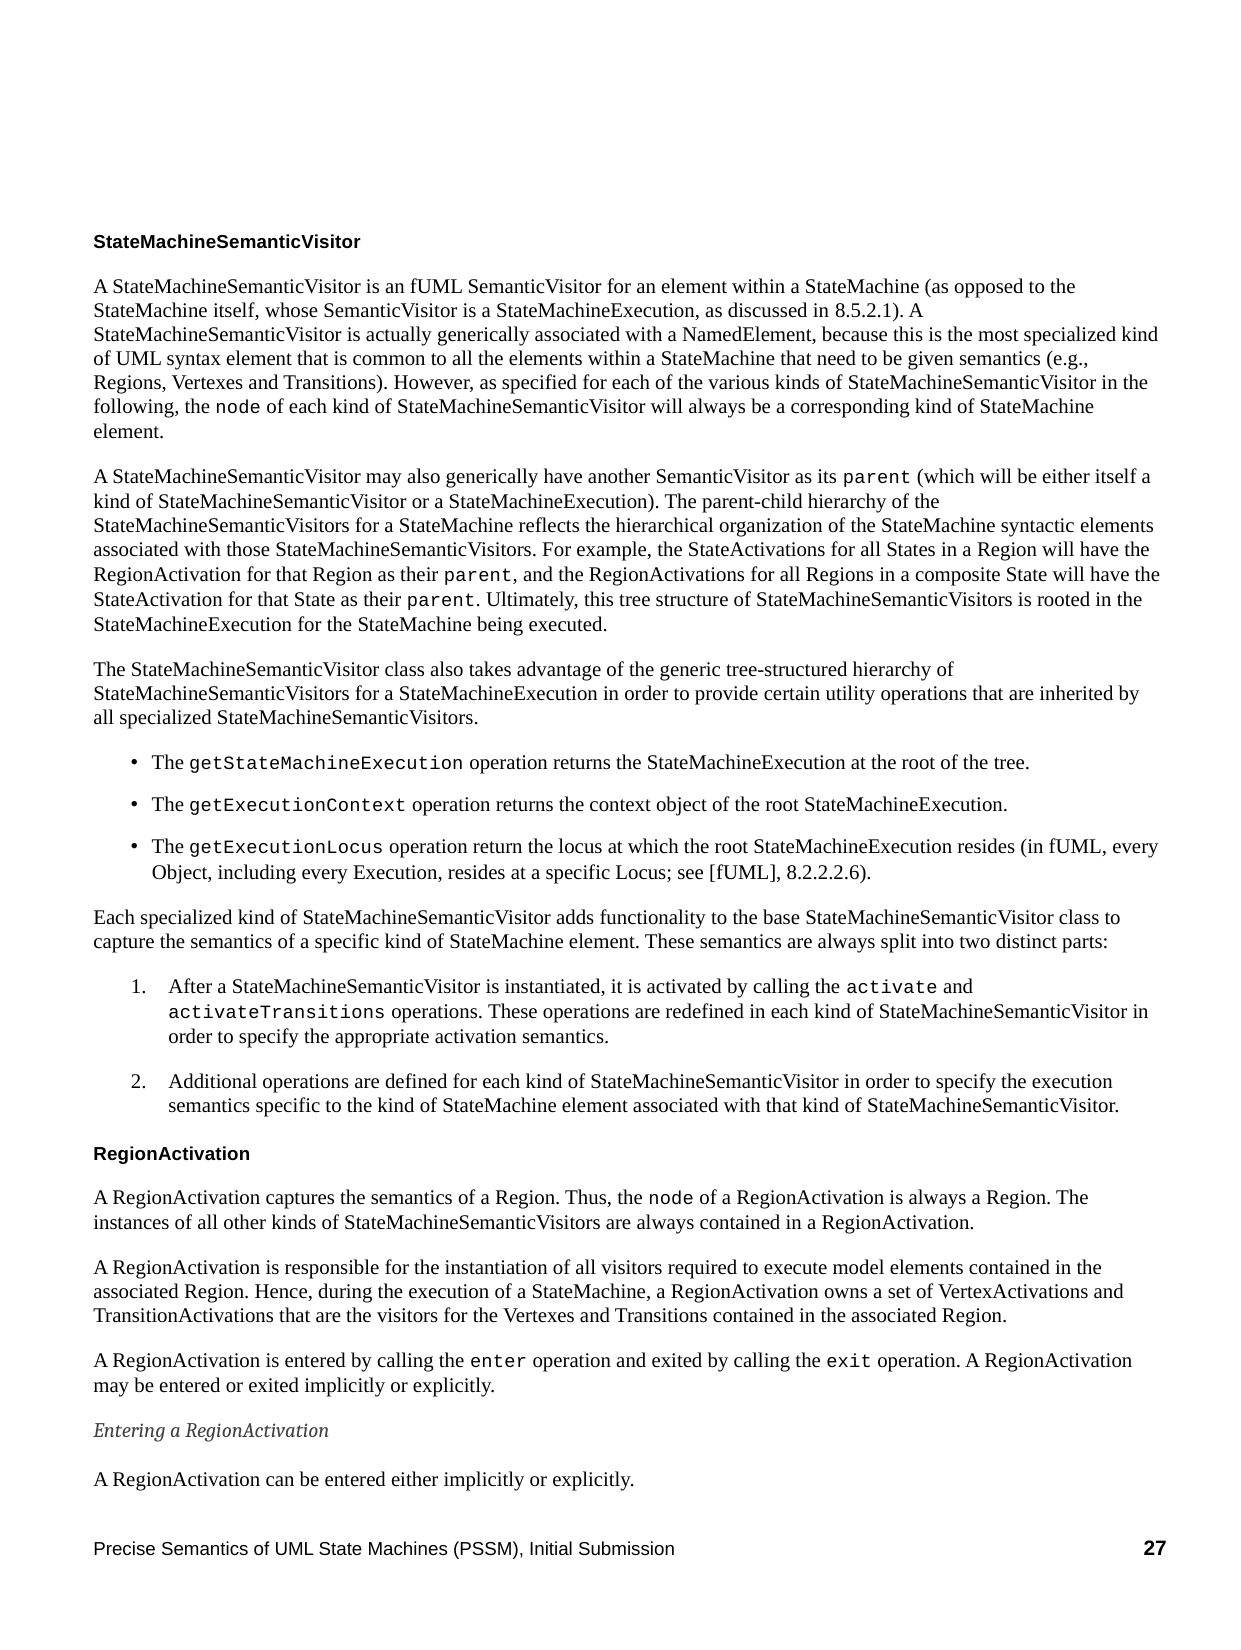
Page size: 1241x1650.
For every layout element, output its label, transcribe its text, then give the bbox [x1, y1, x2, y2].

text A StateMachineSemanticVisitor may also generically have another SemanticVisitor as its parent (which will be either itself a kind of StateMachineSemanticVisitor or a StateMachineExecution). The parent-child hierarchy of the StateMachineSemanticVisitors for a StateMachine reflects the hierarchical organization of the StateMachine syntactic elements associated with those StateMachineSemanticVisitors. For example, the StateActivations for all States in a Region will have the RegionActivation for that Region as their parent, and the RegionActivations for all Regions in a composite State will have the StateActivation for that State as their parent. Ultimately, this tree structure of StateMachineSemanticVisitors is rooted in the StateMachineExecution for the StateMachine being executed. [93, 464, 1164, 636]
text A RegionActivation is entered by calling the enter operation and exited by calling the exit operation. A RegionActivation may be entered or exited implicitly or explicitly. [93, 1348, 1164, 1397]
text A RegionActivation is responsible for the instantiation of all visitors required to execute model elements contained in the associated Region. Hence, during the execution of a StateMachine, a RegionActivation owns a set of VertexActivations and TransitionActivations that are the visitors for the Vertexes and Transitions contained in the associated Region. [93, 1255, 1164, 1327]
subtitle StateMachineSemanticVisitor [93, 231, 1164, 253]
subtitle RegionActivation [93, 1142, 1164, 1164]
list The getStateMachineExecution operation returns the StateMachineExecution at the root of the tree. [131, 750, 1164, 775]
text The StateMachineSemanticVisitor class also takes advantage of the generic tree-structured hierarchy of StateMachineSemanticVisitors for a StateMachineExecution in order to provide certain utility operations that are inherited by all specialized StateMachineSemanticVisitors. [93, 657, 1164, 729]
list The getExecutionContext operation returns the context object of the root StateMachineExecution. [131, 792, 1164, 817]
text Each specialized kind of StateMachineSemanticVisitor adds functionality to the base StateMachineSemanticVisitor class to capture the semantics of a specific kind of StateMachine element. These semantics are always split into two distinct parts: [93, 905, 1164, 953]
text A RegionActivation can be entered either implicitly or explicitly. [93, 1467, 1164, 1491]
text A StateMachineSemanticVisitor is an fUML SemanticVisitor for an element within a StateMachine (as opposed to the StateMachine itself, whose SemanticVisitor is a StateMachineExecution, as discussed in 8.5.2.1). A StateMachineSemanticVisitor is actually generically associated with a NamedElement, because this is the most specialized kind of UML syntax element that is common to all the elements within a StateMachine that need to be given semantics (e.g., Regions, Vertexes and Transitions). However, as specified for each of the various kinds of StateMachineSemanticVisitor in the following, the node of each kind of StateMachineSemanticVisitor will always be a corresponding kind of StateMachine element. [93, 274, 1164, 443]
list Additional operations are defined for each kind of StateMachineSemanticVisitor in order to specify the execution semantics specific to the kind of StateMachine element associated with that kind of StateMachineSemanticVisitor. [131, 1069, 1164, 1117]
list The getExecutionLocus operation return the locus at which the root StateMachineExecution resides (in fUML, every Object, including every Execution, resides at a specific Locus; see [fUML], 8.2.2.2.6). [131, 833, 1164, 884]
subtitle Entering a RegionActivation [93, 1418, 1164, 1442]
text A RegionActivation captures the semantics of a Region. Thus, the node of a RegionActivation is always a Region. The instances of all other kinds of StateMachineSemanticVisitors are always contained in a RegionActivation. [93, 1185, 1164, 1234]
list After a StateMachineSemanticVisitor is instantiated, it is activated by calling the activate and activateTransitions operations. These operations are redefined in each kind of StateMachineSemanticVisitor in order to specify the appropriate activation semantics. [131, 974, 1164, 1048]
